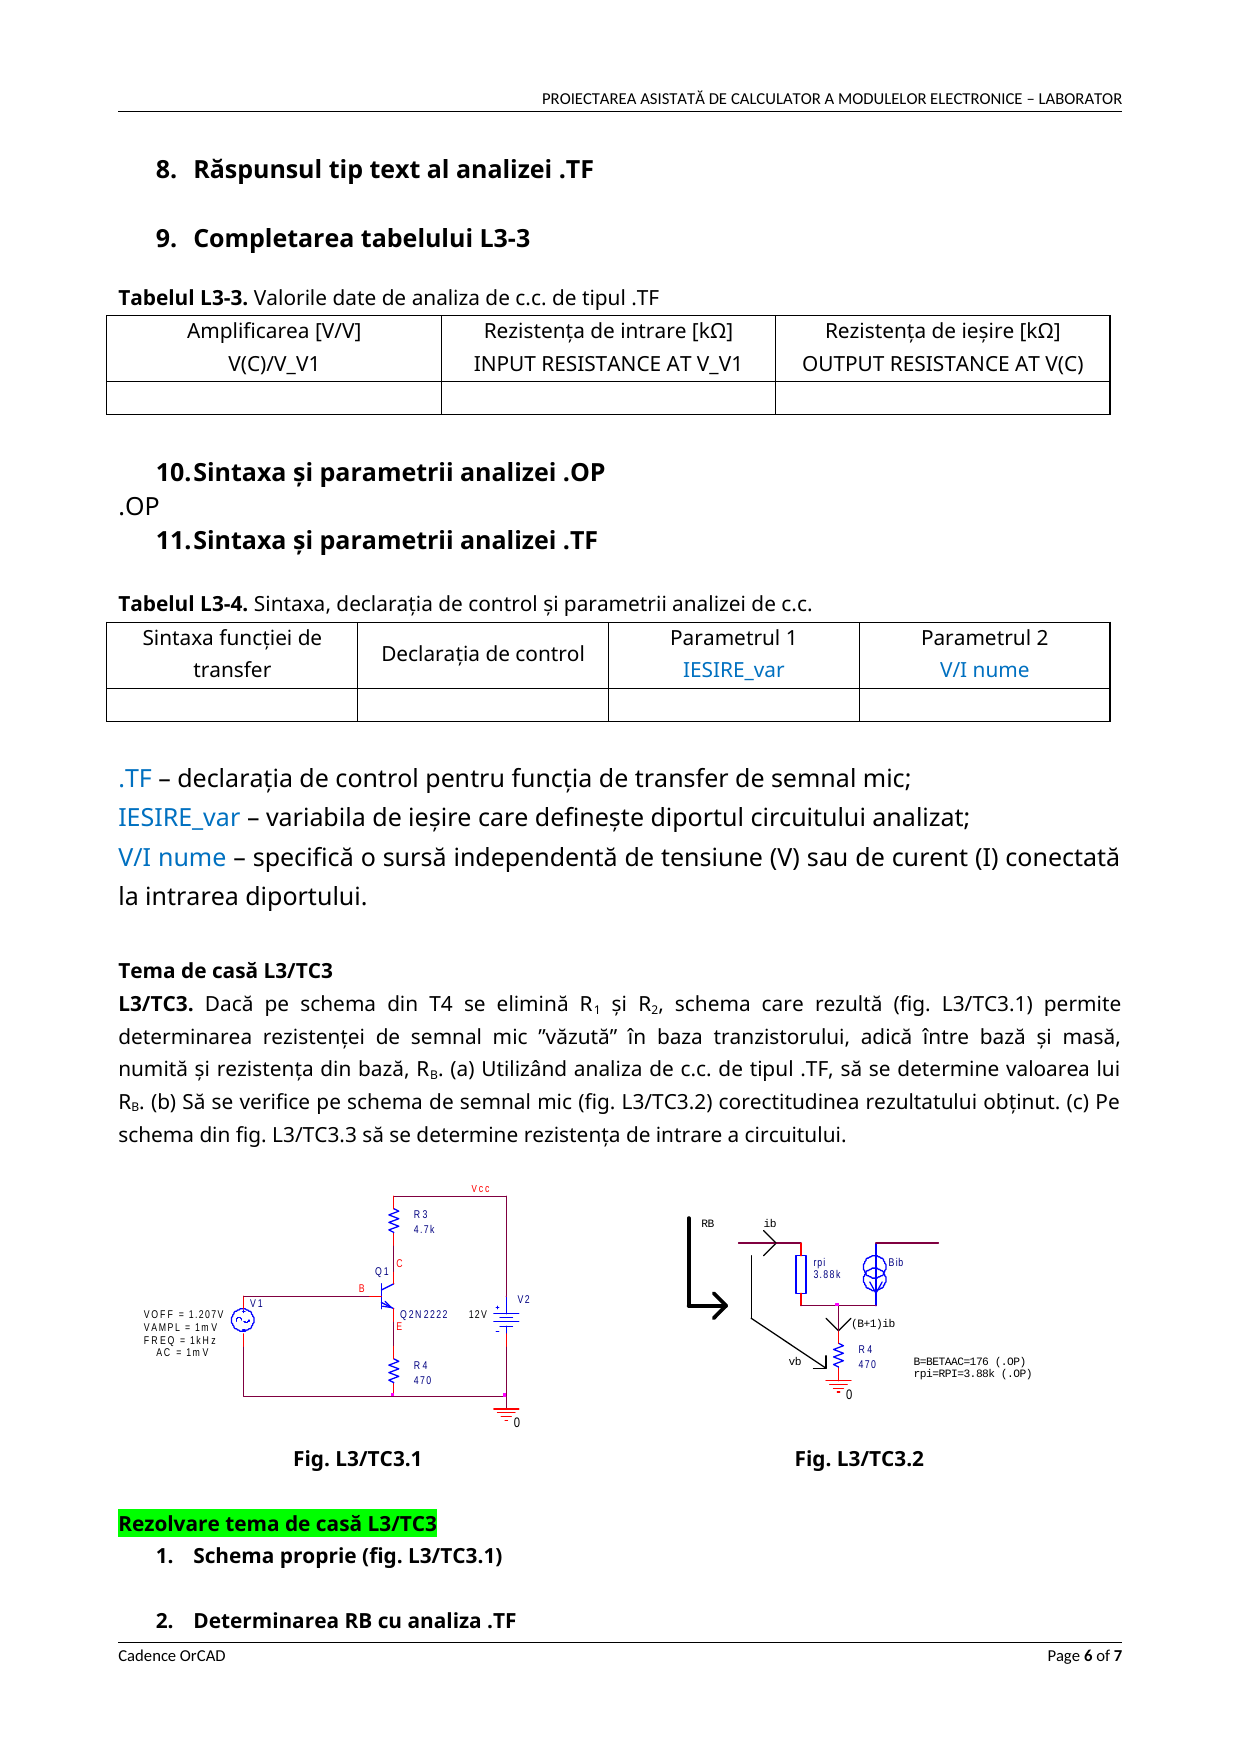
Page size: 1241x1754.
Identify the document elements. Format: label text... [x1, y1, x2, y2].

table_cell [442, 382, 775, 414]
text Tabelul L3-4. Sintaxa, declarația de control și parametrii analizei de c.c. [118, 589, 1122, 617]
table_cell Fig. L3/TC3.2 [608, 1444, 1110, 1476]
table_header [107, 1185, 608, 1444]
table_header Rezistența de intrare [kΩ] INPUT RESISTANCE AT V_V1 [442, 316, 775, 381]
text Tema de casă L3/TC3 [118, 957, 1122, 985]
table_cell [776, 382, 1109, 414]
table_cell [860, 689, 1109, 721]
text Rezolvare tema de casă L3/TC3 [118, 1509, 1122, 1537]
text IESIRE_var – variabila de ieșire care definește diportul circuitului analizat; [118, 800, 1122, 834]
list Determinarea RB cu analiza .TF [156, 1606, 1122, 1635]
table_cell [358, 689, 608, 721]
list Schema proprie (fig. L3/TC3.1) [156, 1541, 1122, 1570]
list Sintaxa şi parametrii analizei .TF [156, 522, 1122, 556]
table_header Amplificarea [V/V] V(C)/V_V1 [107, 316, 441, 381]
text Tabelul L3-3. Valorile date de analiza de c.c. de tipul .TF [118, 283, 1122, 311]
table_header [608, 1185, 1110, 1444]
table_header Sintaxa funcției de transfer [107, 623, 357, 688]
table_header Parametrul 1 IESIRE_var [609, 623, 859, 688]
list Completarea tabelului L3-3 [156, 220, 1122, 254]
list .OP [118, 488, 1122, 522]
text V/I nume – specifică o sursă independentă de tensiune (V) sau de curent (I) conectată la intrarea diportului. [118, 839, 1122, 912]
table_cell [609, 689, 859, 721]
table_header Declarația de control [358, 623, 608, 688]
list Răspunsul tip text al analizei .TF [156, 152, 1122, 186]
table_cell Fig. L3/TC3.1 [107, 1444, 608, 1476]
list Sintaxa şi parametrii analizei .OP [156, 454, 1122, 488]
table_cell [107, 382, 441, 414]
table_cell [107, 689, 357, 721]
table_header Rezistența de ieșire [kΩ] OUTPUT RESISTANCE AT V(C) [776, 316, 1109, 381]
table_header Parametrul 2 V/I nume [860, 623, 1109, 688]
text L3/TC3. Dacă pe schema din T4 se elimină R1 și R2, schema care rezultă (fig. L3/TC3.1) permite determinarea rezistenței de semnal mic ”văzută” în baza tranzistorului, adică între bază și masă, numită și rezistența din bază, RB. (a) Utilizând analiza de c.c. de tipul .TF, să se determine valoarea lui RB. (b) Să se verifice pe schema de semnal mic (fig. L3/TC3.2) corectitudinea rezultatului obținut. (c) Pe schema din fig. L3/TC3.3 să se determine rezistența de intrare a circuitului. [118, 989, 1122, 1148]
text .TF – declarația de control pentru funcția de transfer de semnal mic; [118, 761, 1122, 795]
